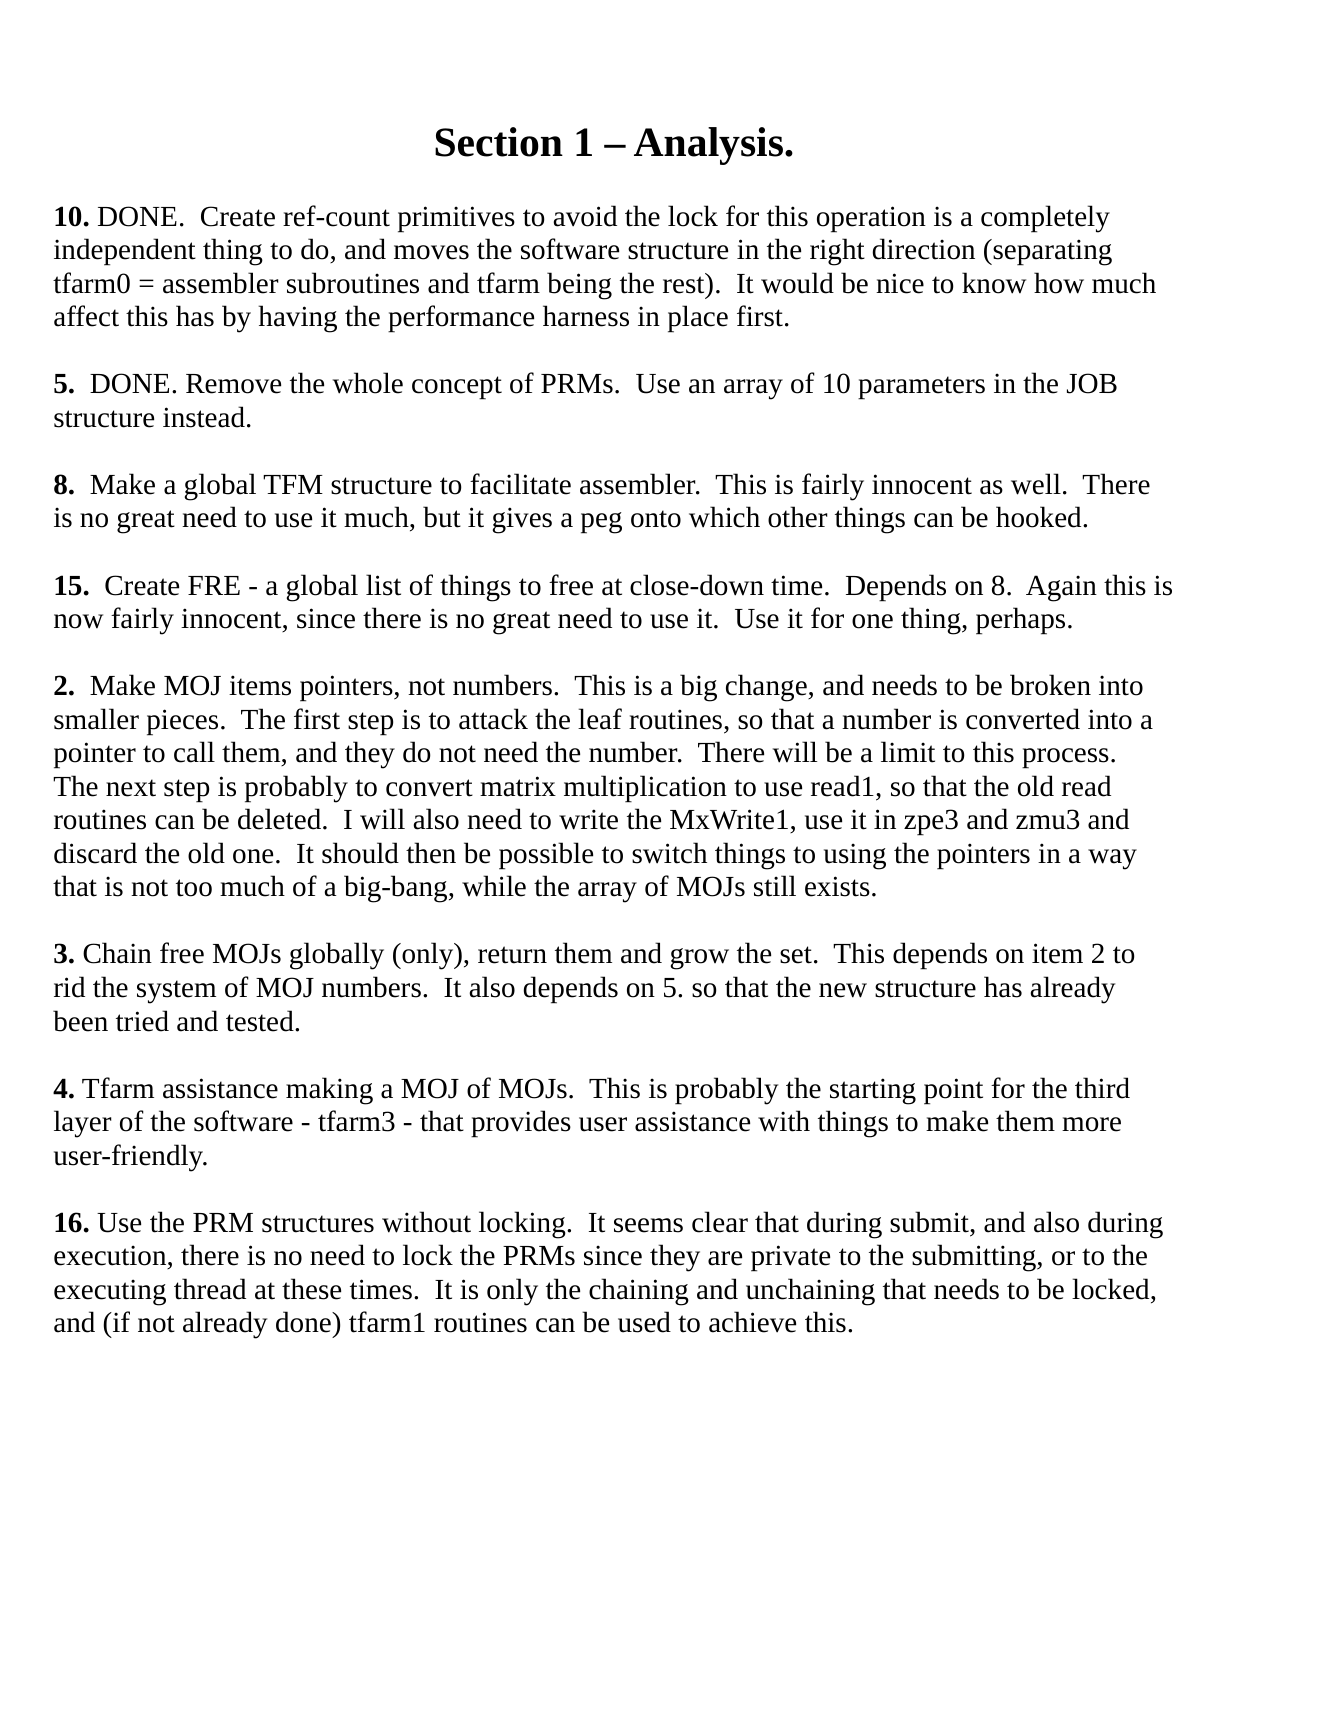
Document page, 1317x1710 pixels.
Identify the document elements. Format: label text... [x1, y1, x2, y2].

text 10. DONE. Create ref-count primitives to avoid the lock for this operation is a completely independent thing to do, and moves the software structure in the right direction (separating tfarm0 = assembler subroutines and tfarm being the rest). It would be nice to know how much affect this has by having the performance harness in place first. [53, 199, 1174, 333]
text 4. Tfarm assistance making a MOJ of MOJs. This is probably the starting point for the third layer of the software - tfarm3 - that provides user assistance with things to make them more user-friendly. [53, 1071, 1174, 1171]
text 3. Chain free MOJs globally (only), return them and grow the set. This depends on item 2 to rid the system of MOJ numbers. It also depends on 5. so that the new structure has already been tried and tested. [53, 937, 1174, 1037]
text 5. DONE. Remove the whole concept of PRMs. Use an array of 10 parameters in the JOB structure instead. [53, 366, 1174, 433]
text 16. Use the PRM structures without locking. It seems clear that during submit, and also during execution, there is no need to lock the PRMs since they are private to the submitting, or to the executing thread at these times. It is only the chaining and unchaining that needs to be locked, and (if not already done) tfarm1 routines can be used to achieve this. [53, 1205, 1174, 1339]
text 15. Create FRE - a global list of things to free at close-down time. Depends on 8. Again this is now fairly innocent, since there is no great need to use it. Use it for one thing, perhaps. [53, 568, 1174, 635]
text 8. Make a global TFM structure to facilitate assembler. This is fairly innocent as well. There is no great need to use it much, but it gives a peg onto which other things can be hooked. [53, 467, 1174, 534]
text 2. Make MOJ items pointers, not numbers. This is a big change, and needs to be broken into smaller pieces. The first step is to attack the leaf routines, so that a number is converted into a pointer to call them, and they do not need the number. There will be a limit to this process. The next step is probably to convert matrix multiplication to use read1, so that the old read routines can be deleted. I will also need to write the MxWrite1, use it in zpe3 and zmu3 and discard the old one. It should then be possible to switch things to using the pointers in a way that is not too much of a big-bang, while the array of MOJs still exists. [53, 668, 1174, 903]
text Section 1 – Analysis. [53, 117, 1174, 165]
